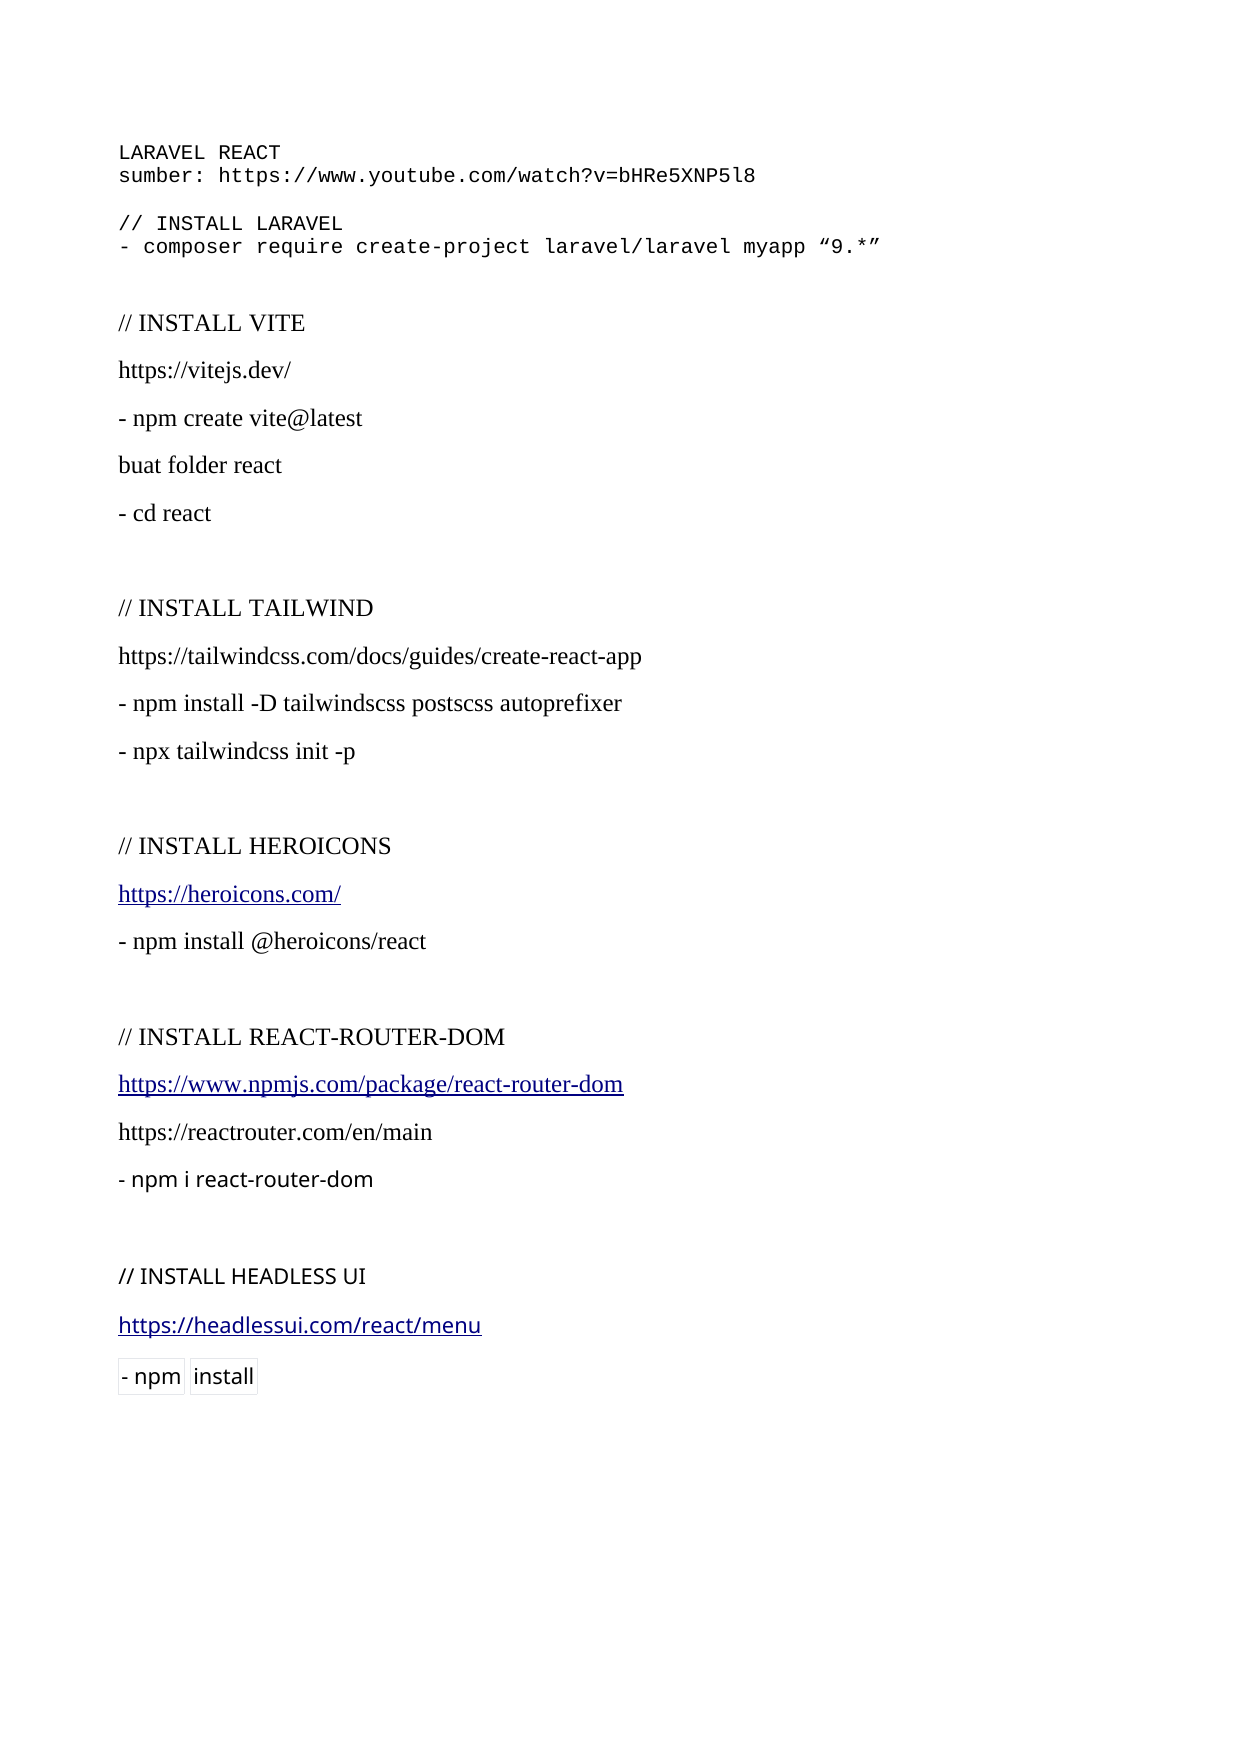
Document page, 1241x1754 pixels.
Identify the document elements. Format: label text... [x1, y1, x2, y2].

text sumber: https://www.youtube.com/watch?v=bHRe5XNP5l8 [118, 165, 1122, 189]
text https://heroicons.com/ [118, 879, 1122, 908]
text // INSTALL HEADLESS UI [118, 1261, 1122, 1291]
text install [191, 1359, 257, 1394]
text - npm install @heroicons/react [118, 926, 1122, 955]
text - npm i react-router-dom [118, 1164, 1122, 1194]
text ​​​// INSTALL REACT-ROUTER-DOM [118, 1022, 1122, 1050]
text https://www.npmjs.com/package/react-router-dom [118, 1069, 1122, 1098]
text - npm [119, 1359, 184, 1394]
text - npx tailwindcss init -p [118, 736, 1122, 765]
text https://reactrouter.com/en/main [118, 1117, 1122, 1146]
text https://vitejs.dev/ [118, 355, 1122, 384]
text @headlessui/react [258, 1358, 1122, 1394]
text - cd react [118, 498, 1122, 527]
text LARAVEL REACT [118, 142, 1122, 165]
text ​​​​// INSTALL TAILWIND [118, 593, 1122, 622]
text https://tailwindcss.com/docs/guides/create-react-app [118, 641, 1122, 669]
text buat folder react [118, 450, 1122, 479]
text // INSTALL LARAVEL [118, 213, 1122, 236]
text - npm create vite@latest [118, 403, 1122, 432]
text - composer require create-project laravel/laravel myapp “9.*” [118, 236, 1122, 260]
text // INSTALL HEROICONS [118, 831, 1122, 860]
text - npm install -D tailwindscss postscss autoprefixer [118, 688, 1122, 717]
text // INSTALL VITE [118, 308, 1122, 336]
text https://headlessui.com/react/menu [118, 1309, 1122, 1339]
